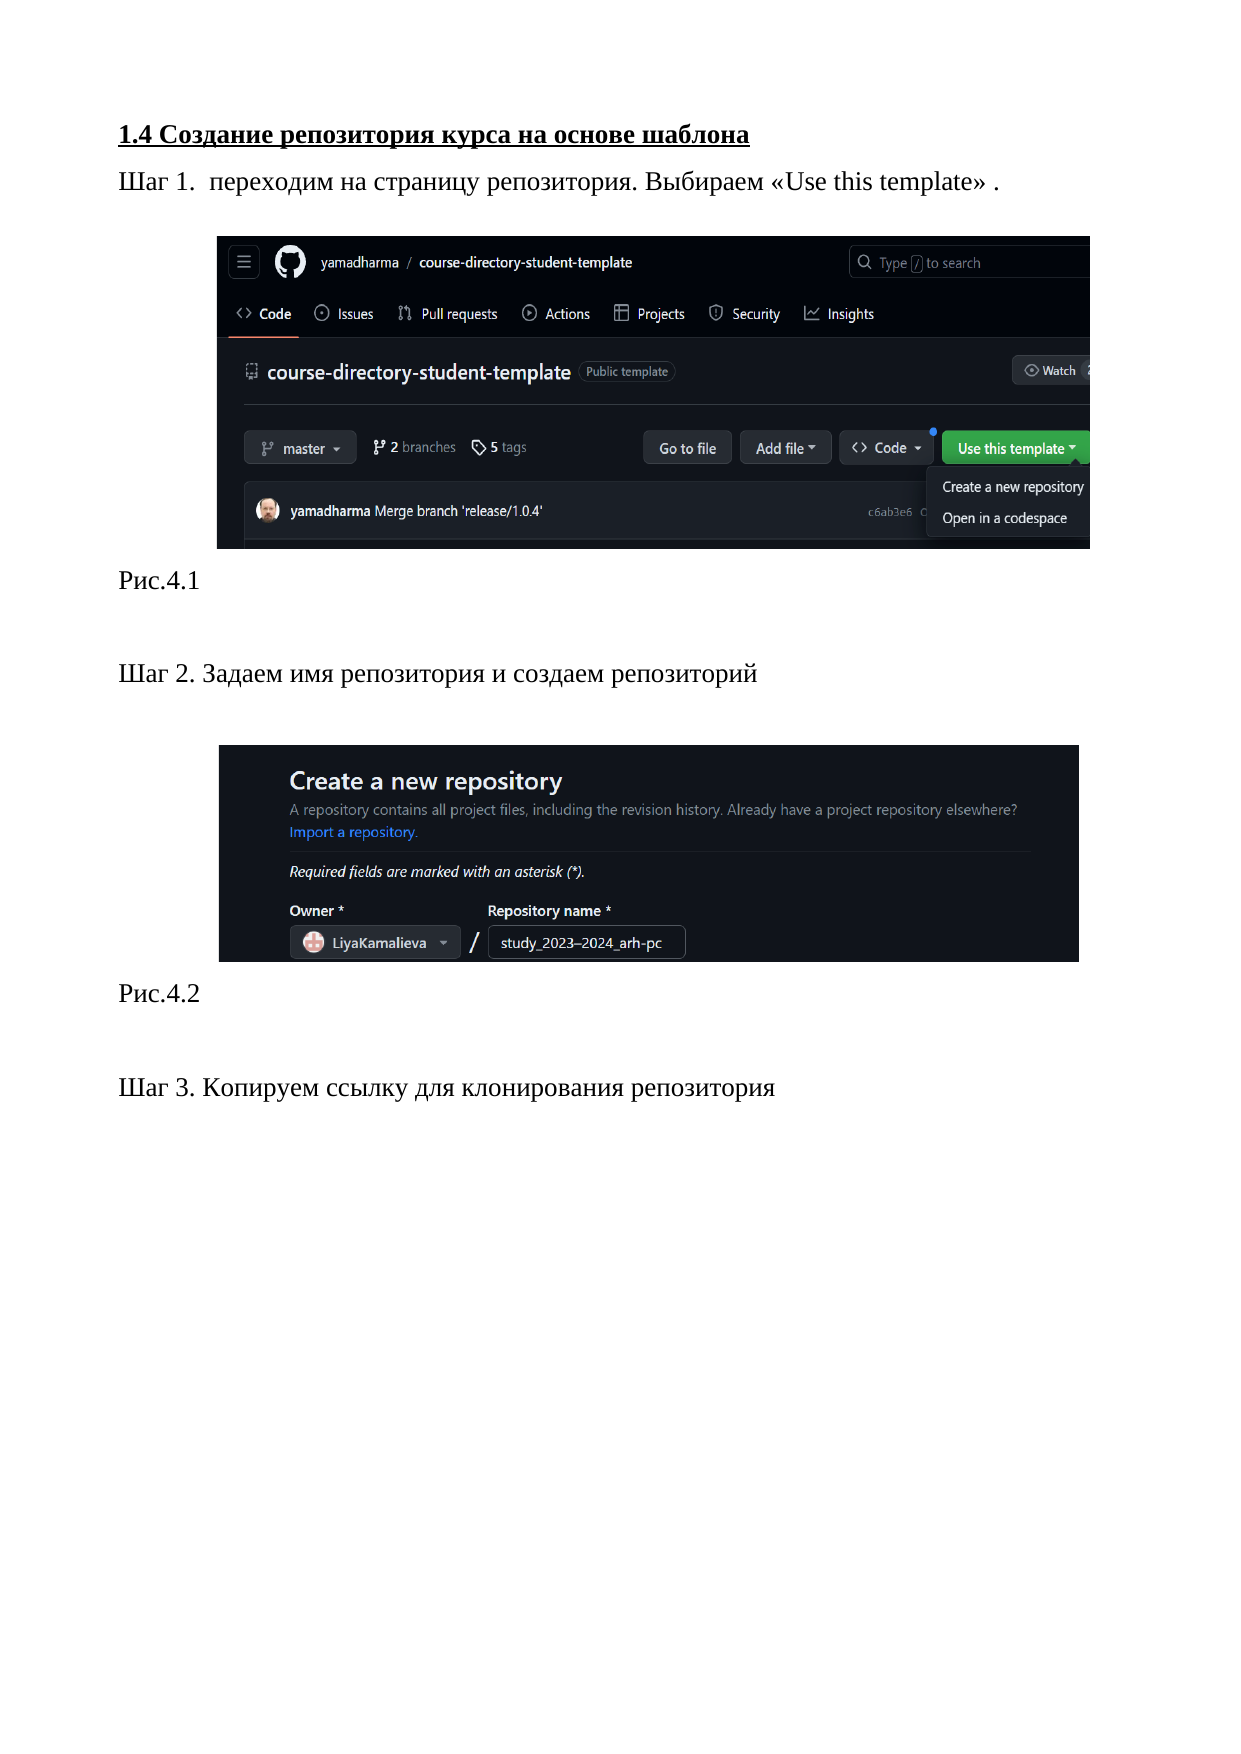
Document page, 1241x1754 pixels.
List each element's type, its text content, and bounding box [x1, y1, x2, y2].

picture [216, 236, 1090, 549]
text Шаг 2. Задаем имя репозитория и создаем репозиторий [118, 657, 1122, 688]
text 1.4 Создание репозитория курса на основе шаблона [118, 118, 1122, 149]
text Шаг 3. Копируем ссылку для клонирования репозитория [118, 1071, 1122, 1102]
text Шаг 1. переходим на страницу репозитория. Выбираем «Use this template» . [118, 165, 1122, 196]
text Рис.4.1 [118, 211, 1122, 595]
text Рис.4.2 [118, 751, 1122, 1008]
picture [218, 745, 1079, 962]
